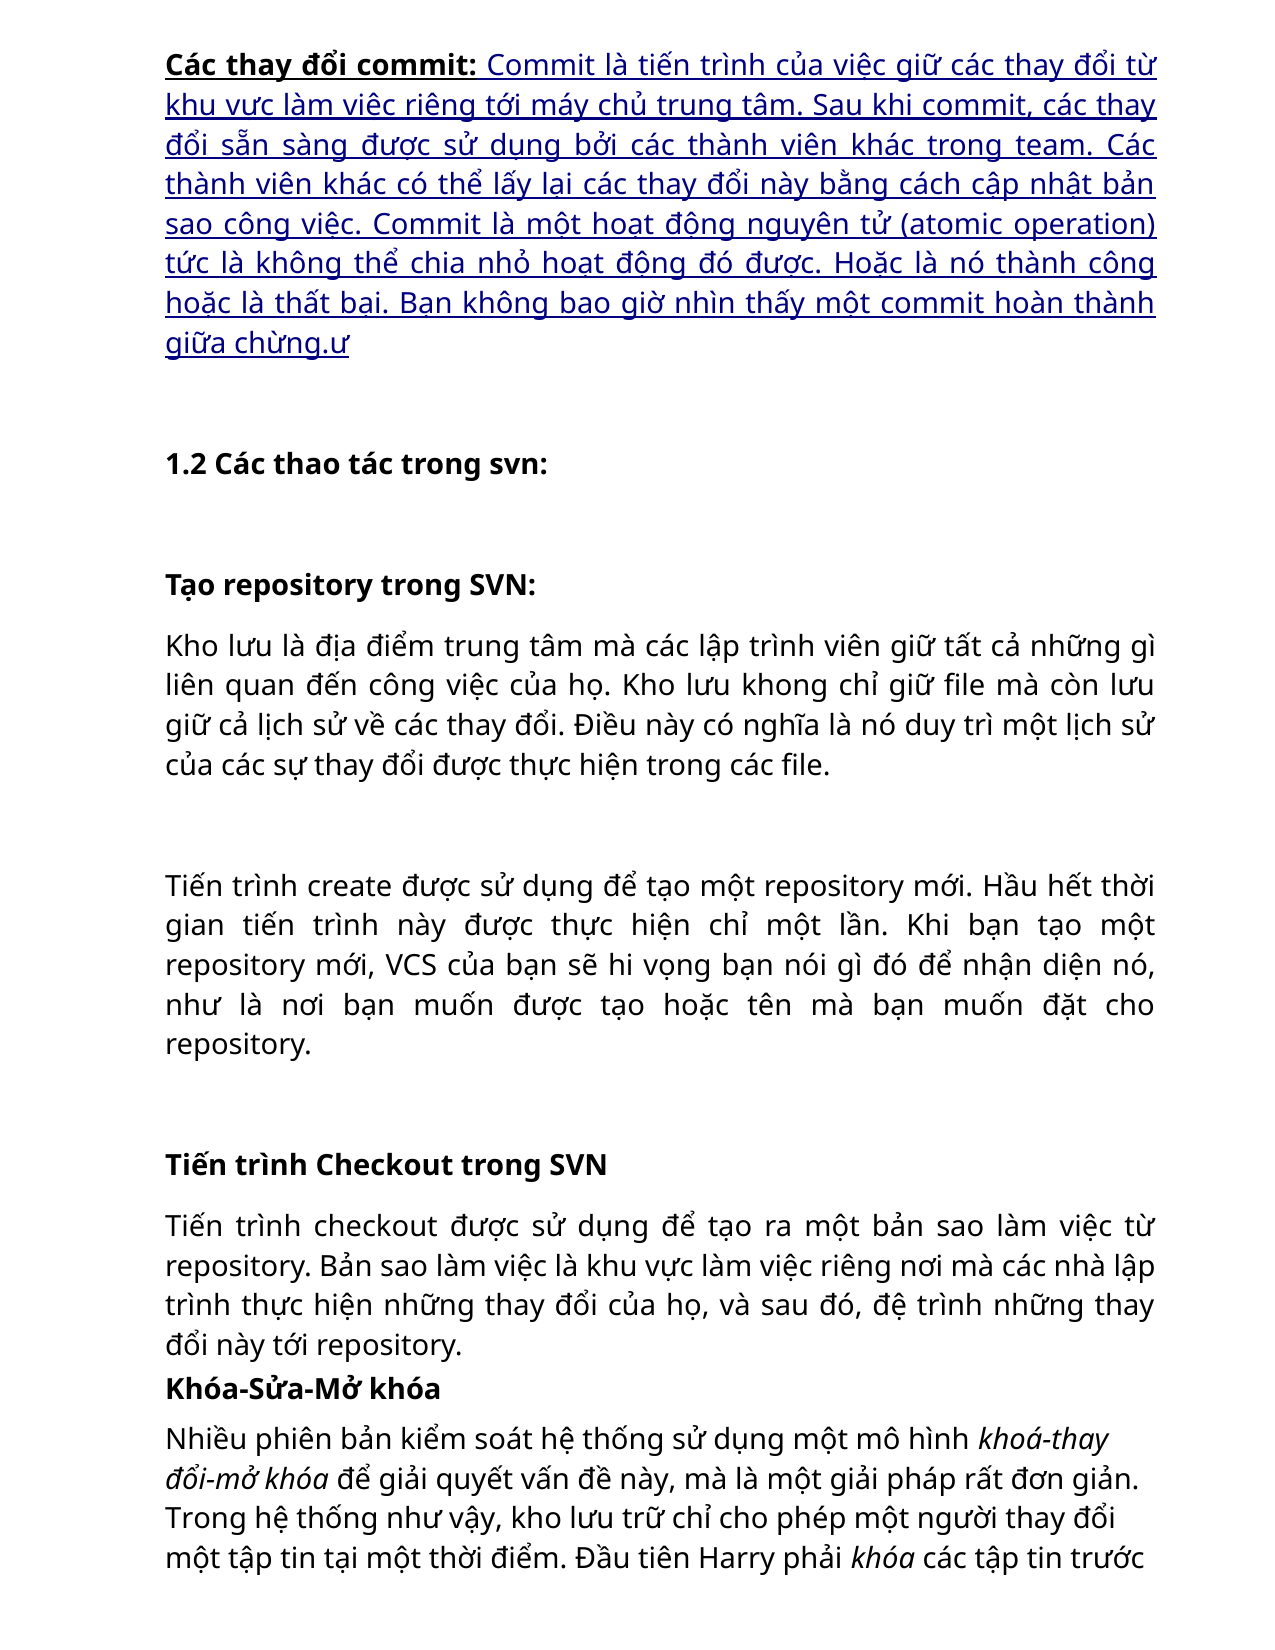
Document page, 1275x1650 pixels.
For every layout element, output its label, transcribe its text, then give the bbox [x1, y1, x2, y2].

text Tạo repository trong SVN: [165, 564, 1157, 604]
subtitle Các thay đổi commit: Commit là tiến trình của việc giữ các thay đổi từ [165, 44, 1157, 78]
text Nhiều phiên bản kiểm soát hệ thống sử dụng một mô hình khoá-thay đổi-mở khóa để giải quyết vấn đề này, mà là một giải pháp rất đơn giản. Trong hệ thống như vậy, kho lưu trữ chỉ cho phép một người thay đổi một tập tin tại một thời điểm. Đầu tiên Harry phải khóa các tập tin trước [165, 1418, 1157, 1577]
text Tiến trình Checkout trong SVN [165, 1145, 1157, 1184]
subtitle đổi sẵn sàng được sử dụng bởi các thành viên khác trong team. Các [165, 120, 1157, 157]
subtitle hoặc là thất bại. Bạn không bao giờ nhìn thấy một commit hoàn thành giữa chừng.ư [165, 278, 1157, 362]
text Tiến trình checkout được sử dụng để tạo ra một bản sao làm việc từ repository. Bản sao làm việc là khu vực làm việc riêng nơi mà các nhà lập trình thực hiện những thay đổi của họ, và sau đó, đệ trình những thay đổi này tới repository. [165, 1205, 1157, 1364]
text 1.2 Các thao tác trong svn: [165, 443, 1157, 483]
subtitle tức là không thể chia nhỏ hoạt động đó được. Hoặc là nó thành công [165, 239, 1157, 276]
subtitle thành viên khác có thể lấy lại các thay đổi này bằng cách cập nhật bản sao công việc. Commit là một hoạt động nguyên tử (atomic operation) [165, 159, 1157, 237]
text Tiến trình create được sử dụng để tạo một repository mới. Hầu hết thời gian tiến trình này được thực hiện chỉ một lần. Khi bạn tạo một repository mới, VCS của bạn sẽ hi vọng bạn nói gì đó để nhận diện nó, như là nơi bạn muốn được tạo hoặc tên mà bạn muốn đặt cho repository. [165, 865, 1157, 1063]
subtitle khu vực làm việc riêng tới máy chủ trung tâm. Sau khi commit, các thay [165, 80, 1157, 117]
text Kho lưu là địa điểm trung tâm mà các lập trình viên giữ tất cả những gì liên quan đến công việc của họ. Kho lưu khong chỉ giữ file mà còn lưu giữ cả lịch sử về các thay đổi. Điều này có nghĩa là nó duy trì một lịch sử của các sự thay đổi được thực hiện trong các file. [165, 625, 1157, 783]
subtitle Khóa-Sửa-Mở khóa [165, 1368, 1157, 1408]
